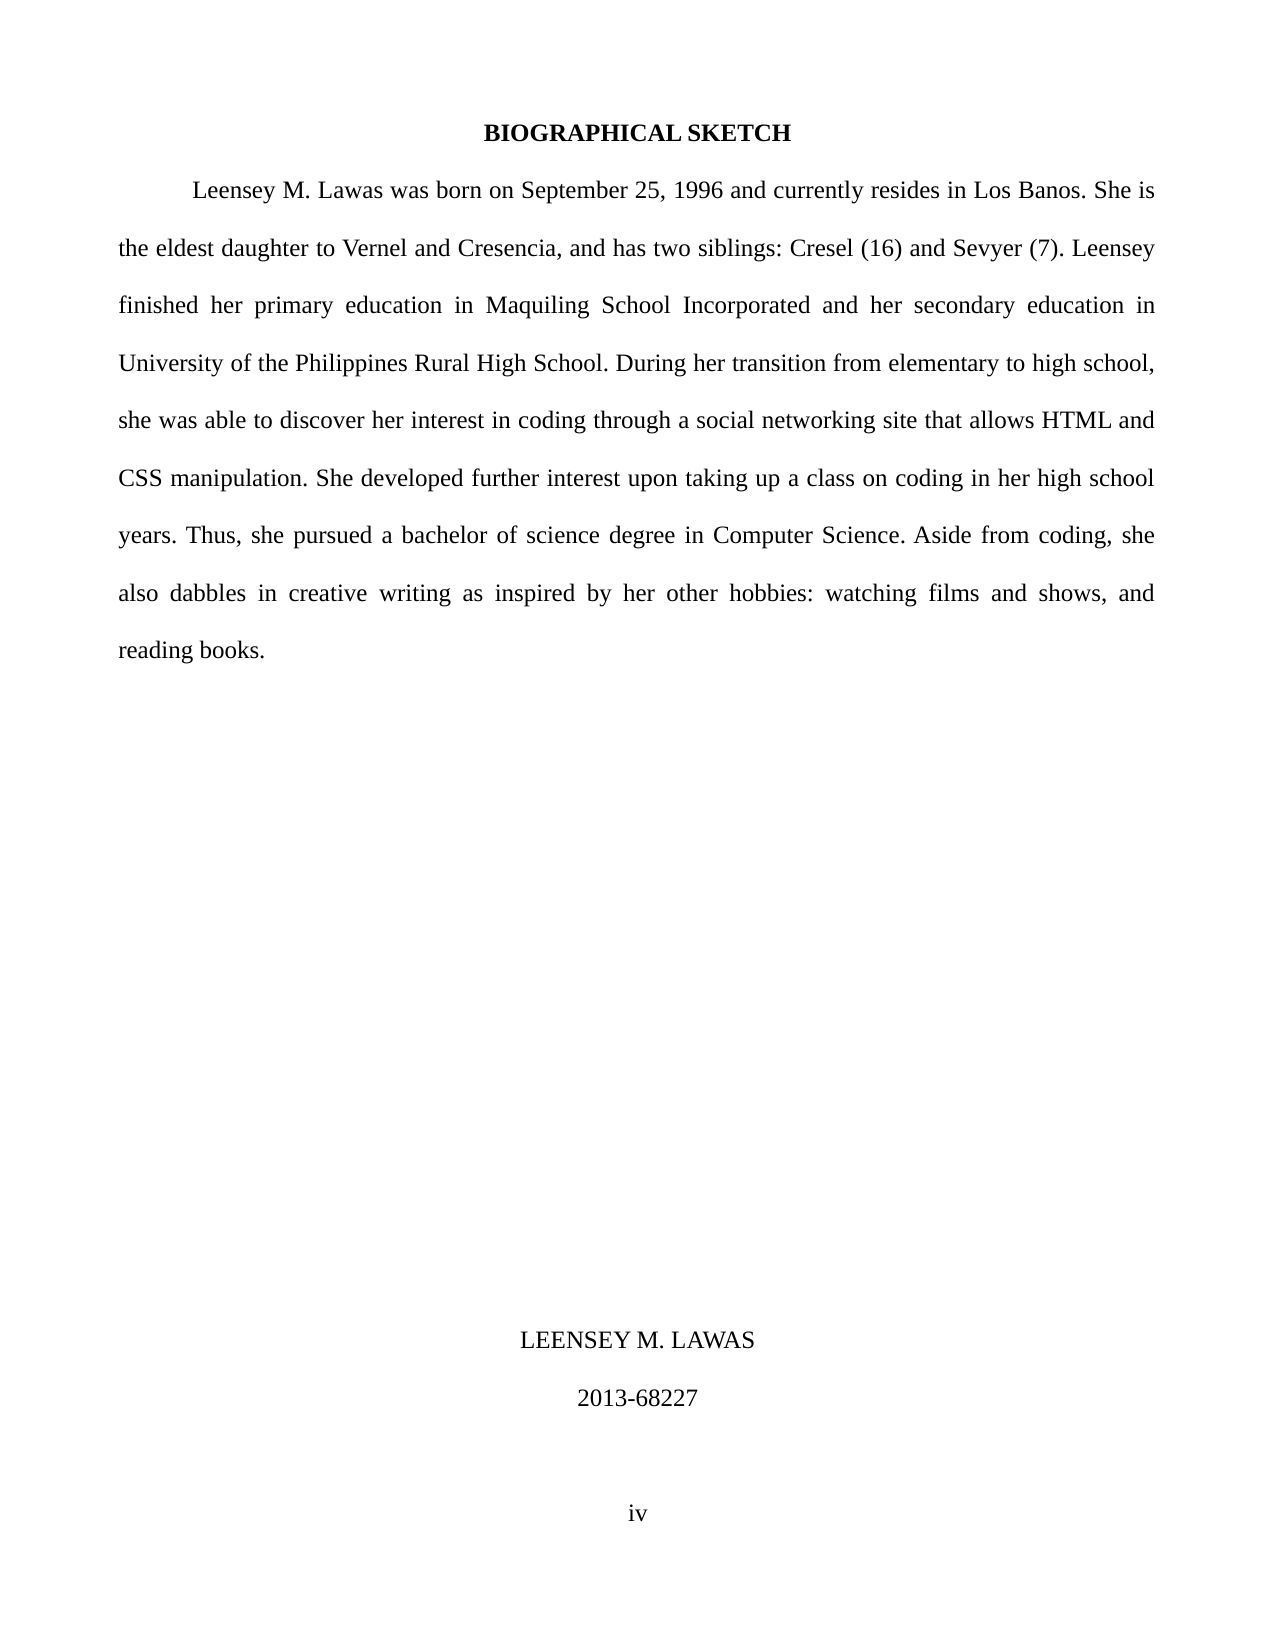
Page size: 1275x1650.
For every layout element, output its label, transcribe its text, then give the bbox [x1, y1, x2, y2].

text iv [118, 1498, 1157, 1527]
text LEENSEY M. LAWAS [118, 1326, 1157, 1354]
text Leensey M. Lawas was born on September 25, 1996 and currently resides in Los Banos. She is the eldest daughter to Vernel and Cresencia, and has two siblings: Cresel (16) and Sevyer (7). Leensey finished her primary education in Maquiling School Incorporated and her secondary education in University of the Philippines Rural High School. During her transition from elementary to high school, she was able to discover her interest in coding through a social networking site that allows HTML and CSS manipulation. She developed further interest upon taking up a class on coding in her high school years. Thus, she pursued a bachelor of science degree in Computer Science. Aside from coding, she also dabbles in creative writing as inspired by her other hobbies: watching films and shows, and reading books. [118, 176, 1157, 664]
text BIOGRAPHICAL SKETCH [118, 118, 1157, 147]
text 2013-68227 [118, 1383, 1157, 1412]
